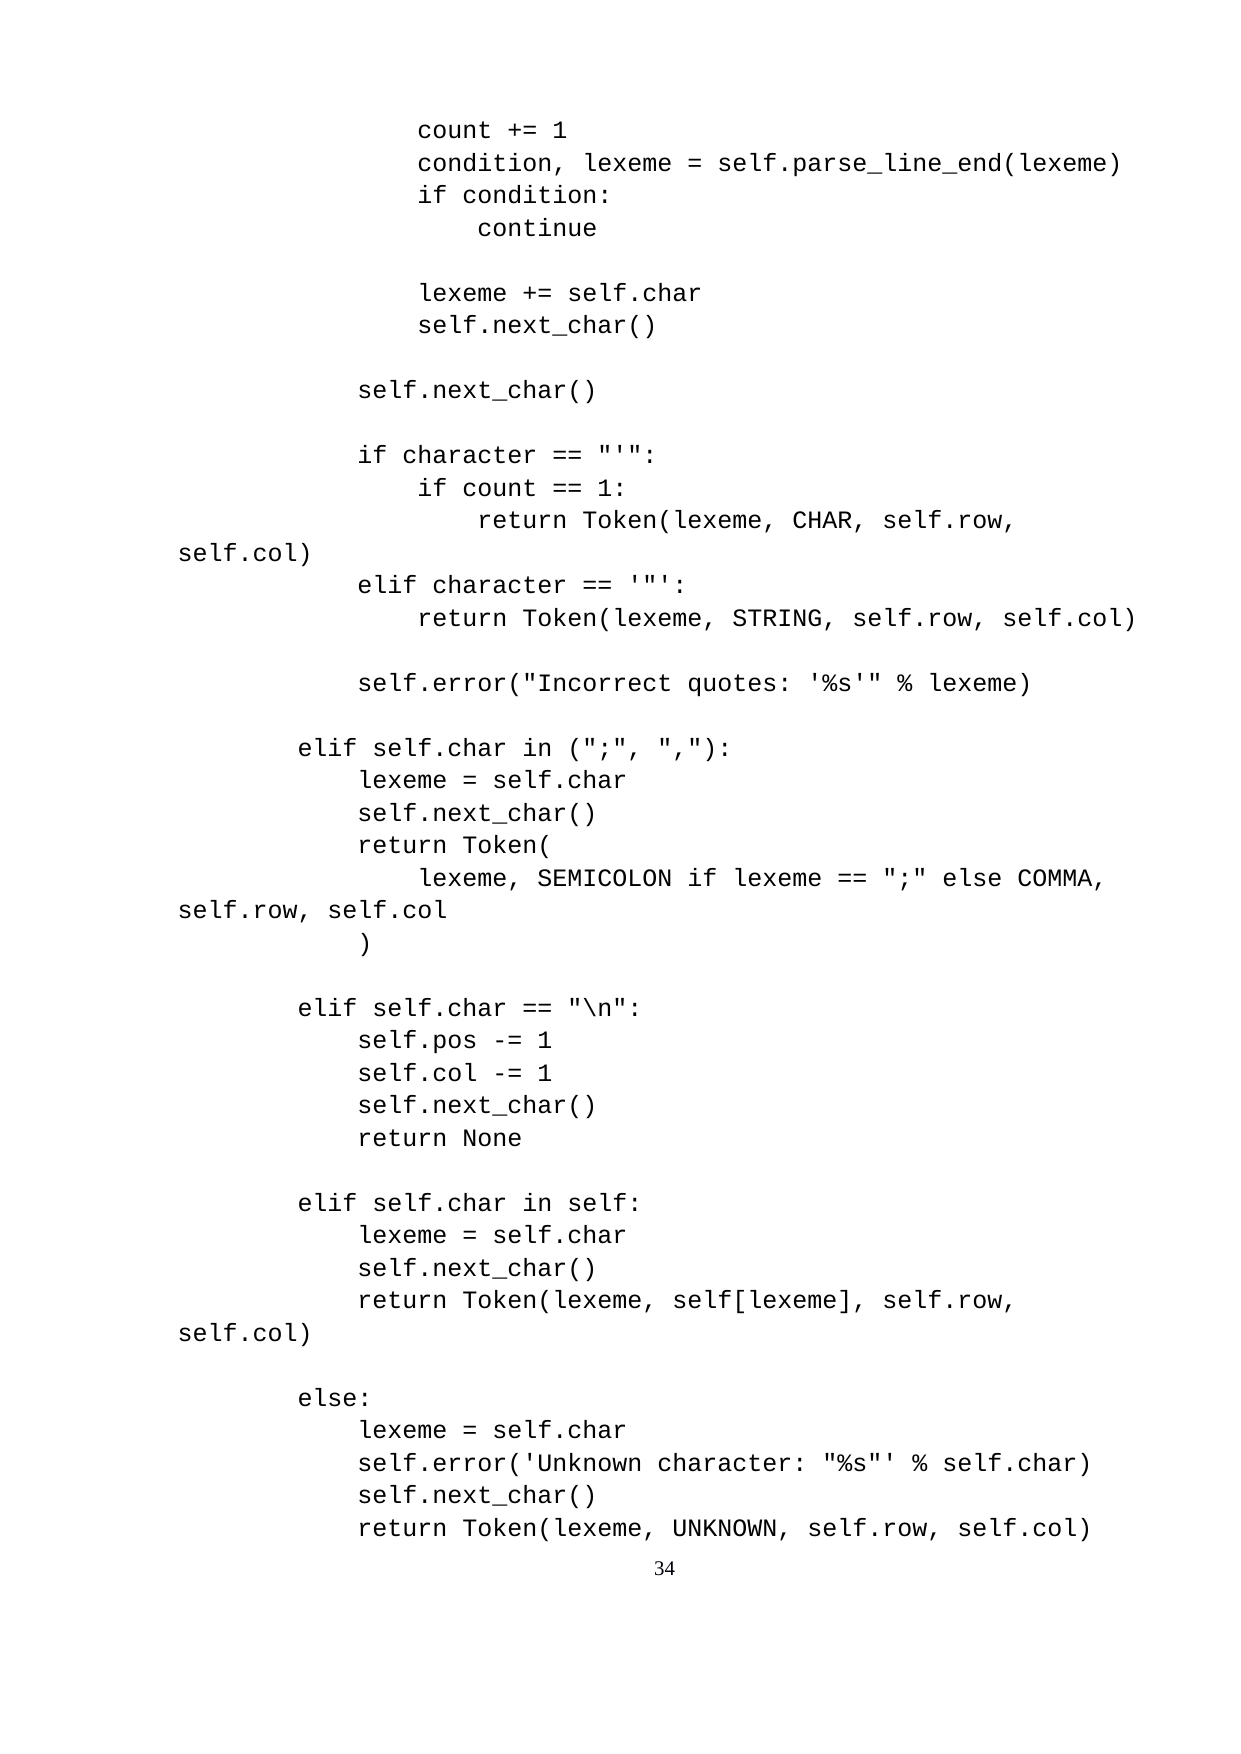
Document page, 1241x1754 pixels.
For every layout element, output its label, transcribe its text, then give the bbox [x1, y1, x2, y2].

text count += 1 condition, lexeme = self.parse_line_end(lexeme) if condition: continue lexeme += self.char self.next_char() self.next_char() if character == "'": if count == 1: return Token(lexeme, CHAR, self.row, self.col) elif character == '"': return Token(lexeme, STRING, self.row, self.col) self.error("Incorrect quotes: '%s'" % lexeme) elif self.char in (";", ","): lexeme = self.char self.next_char() return Token( lexeme, SEMICOLON if lexeme == ";" else COMMA, self.row, self.col ) elif self.char == "\n": self.pos -= 1 self.col -= 1 self.next_char() return None elif self.char in self: lexeme = self.char self.next_char() return Token(lexeme, self[lexeme], self.row, self.col) else: lexeme = self.char self.error('Unknown character: "%s"' % self.char) self.next_char() return Token(lexeme, UNKNOWN, self.row, self.col) [177, 118, 1152, 1544]
